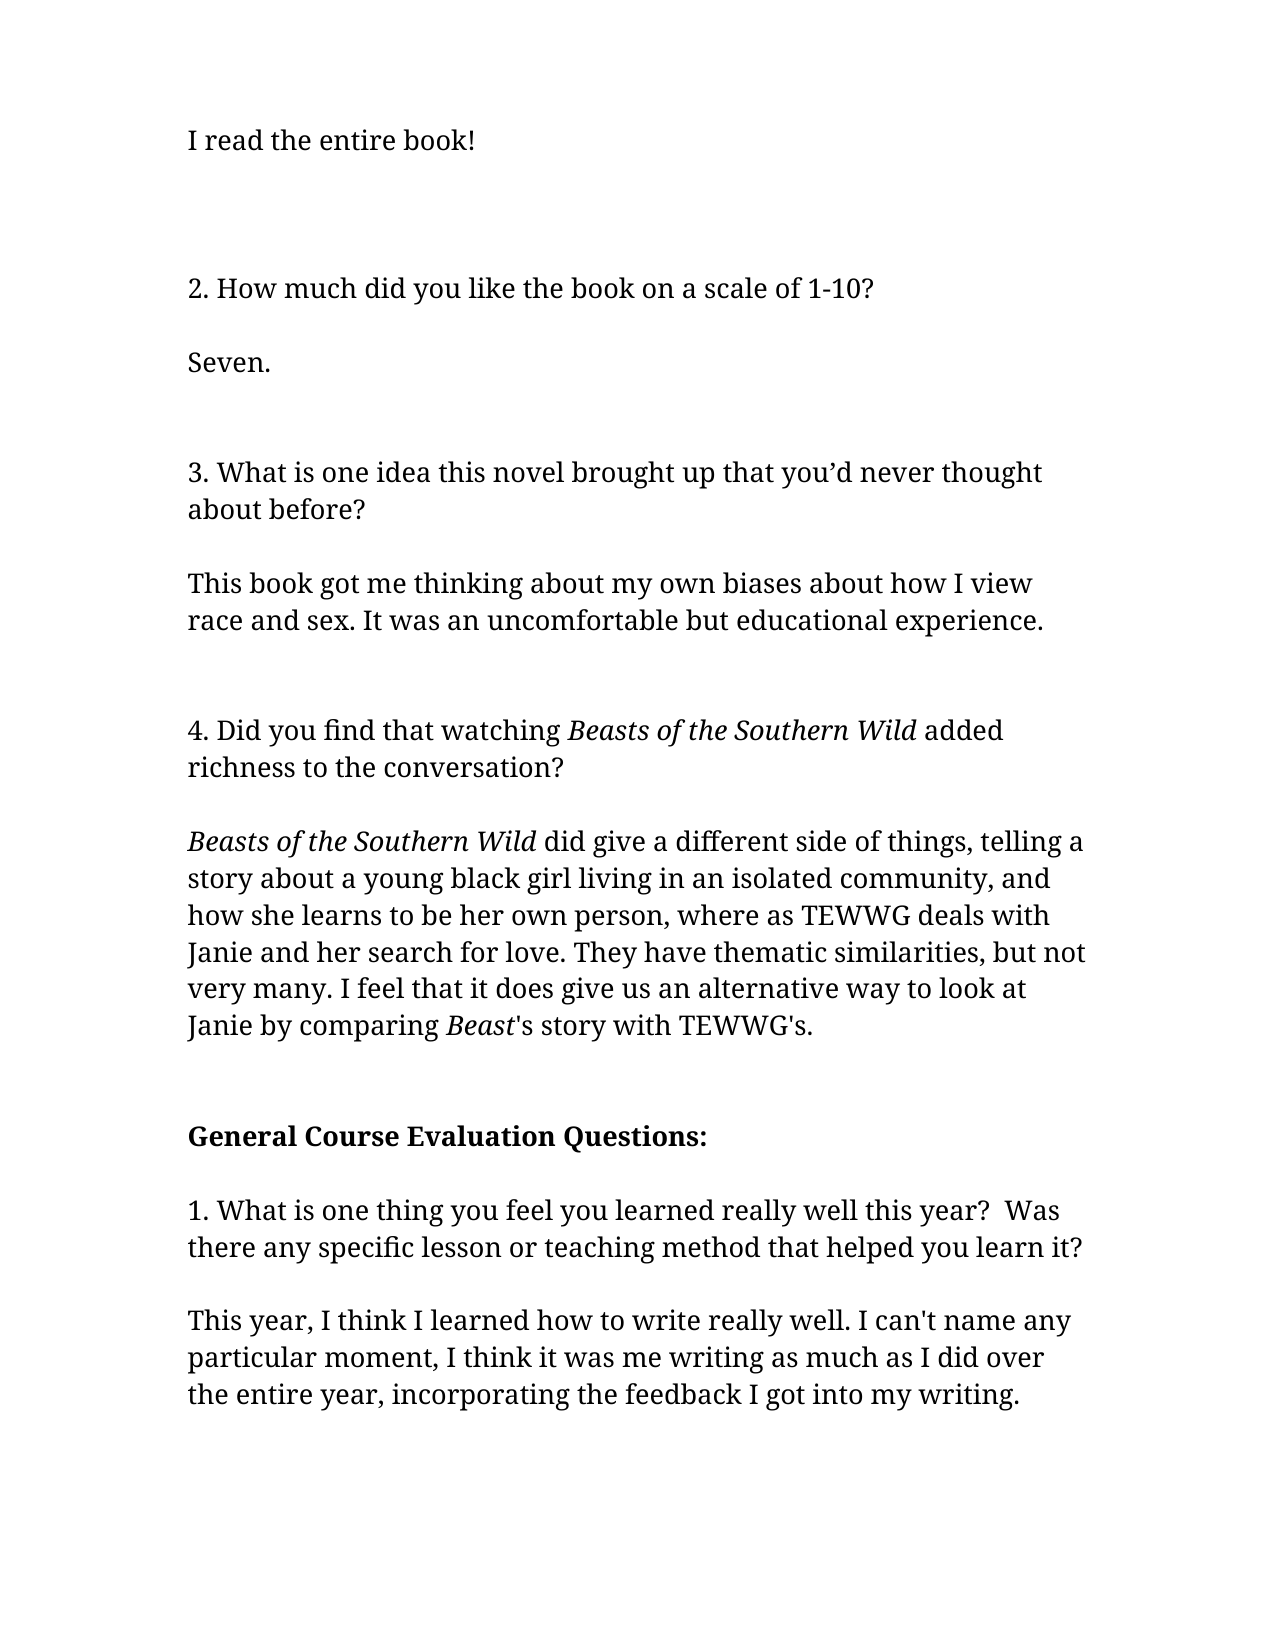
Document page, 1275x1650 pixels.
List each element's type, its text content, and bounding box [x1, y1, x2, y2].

text I read the entire book! [187, 122, 1087, 159]
text 3. What is one idea this novel brought up that you’d never thought about before? [187, 454, 1087, 527]
text 1. What is one thing you feel you learned really well this year? Was there any specific lesson or teaching method that helped you learn it? [187, 1191, 1087, 1265]
text Seven. [187, 343, 1087, 380]
text 4. Did you find that watching Beasts of the Southern Wild added richness to the conversation? [187, 712, 1087, 786]
text Beasts of the Southern Wild did give a different side of things, telling a story about a young black girl living in an isolated community, and how she learns to be her own person, where as TEWWG deals with Janie and her search for love. They have thematic similarities, but not very many. I feel that it does give us an alternative way to look at Janie by comparing Beast's story with TEWWG's. [187, 822, 1087, 1044]
text 2. How much did you like the book on a scale of 1-10? [187, 269, 1087, 306]
text General Course Evaluation Questions: [187, 1117, 1087, 1154]
text This book got me thinking about my own biases about how I view race and sex. It was an uncomfortable but educational experience. [187, 564, 1087, 638]
text This year, I think I learned how to write really well. I can't name any particular moment, I think it was me writing as much as I did over the entire year, incorporating the feedback I got into my writing. [187, 1302, 1087, 1412]
